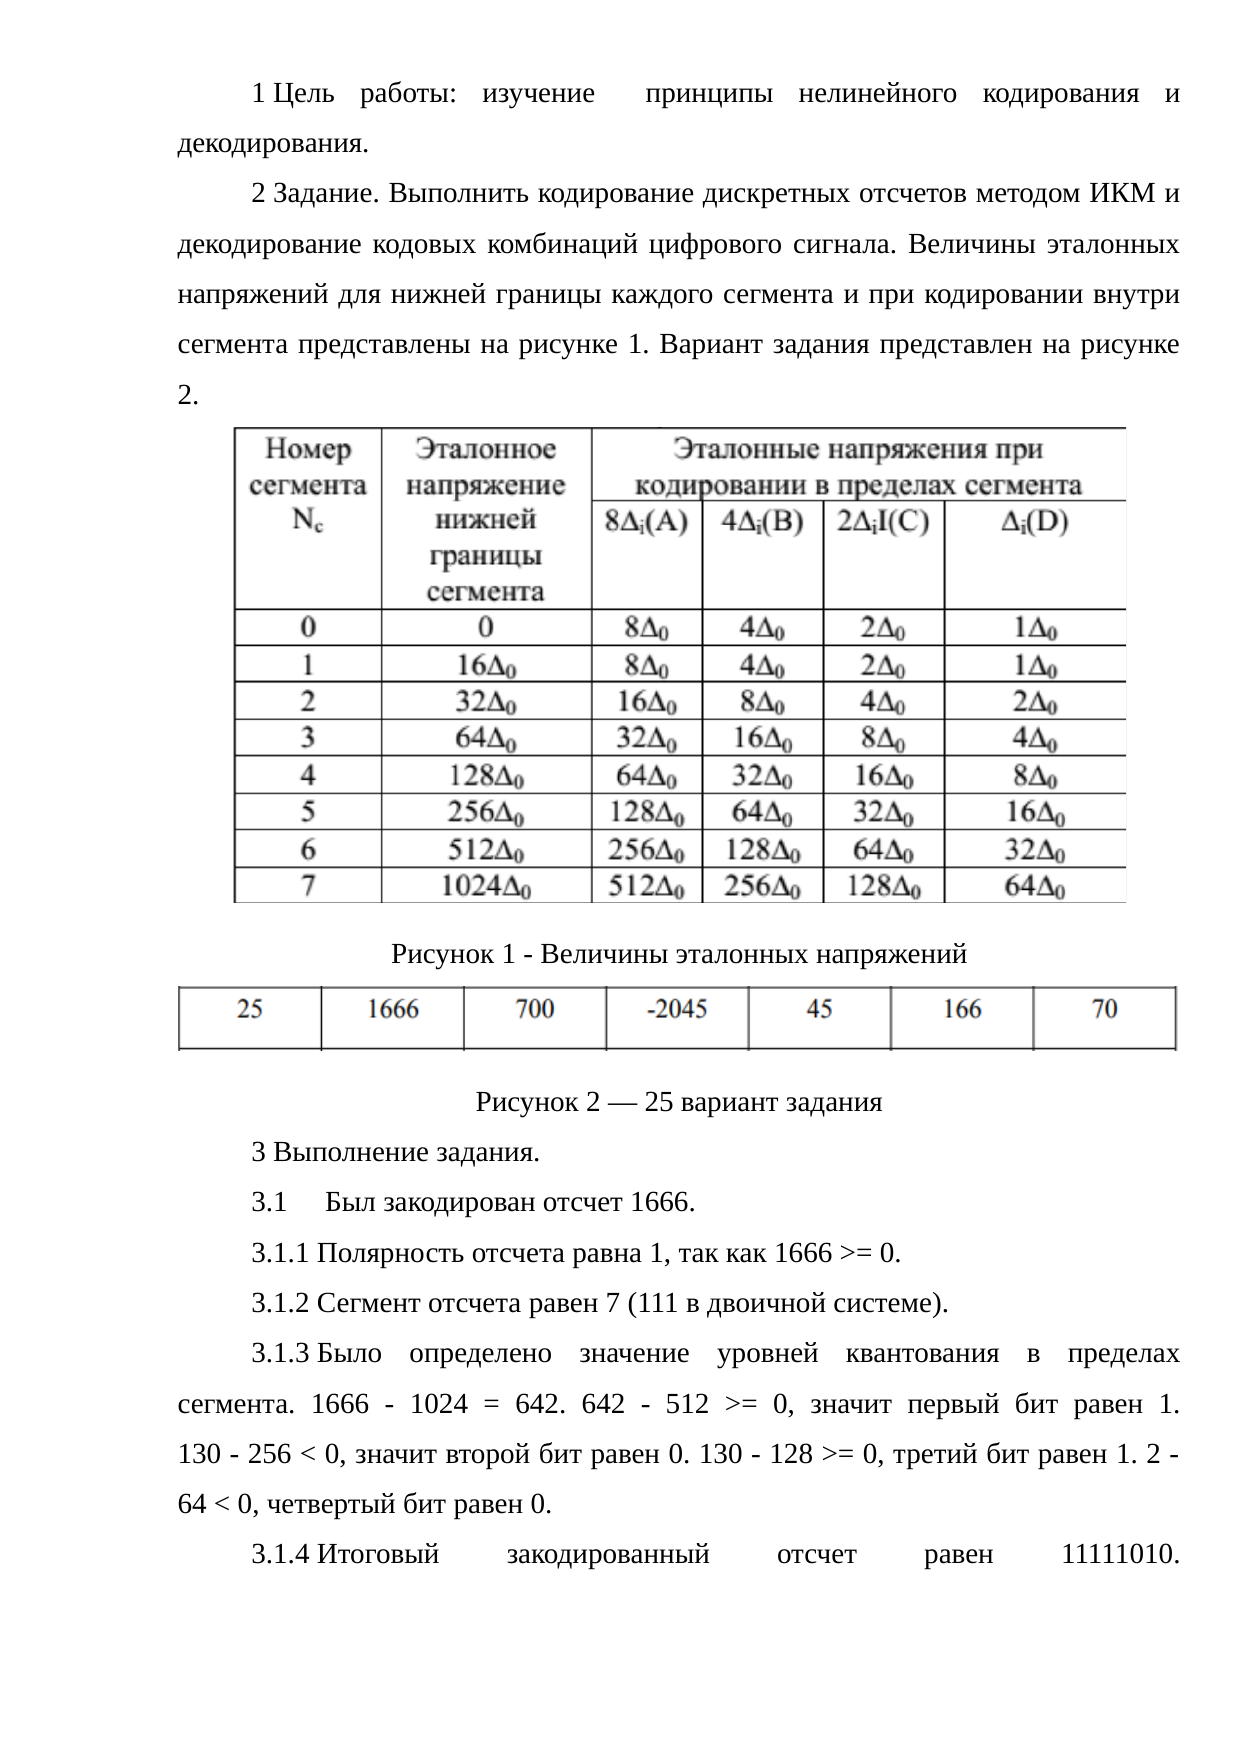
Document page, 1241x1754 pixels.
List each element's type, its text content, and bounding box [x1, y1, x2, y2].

picture [232, 427, 1127, 903]
list Цель работы: изучение принципы нелинейного кодирования и декодирования. [177, 75, 1181, 159]
picture [177, 986, 1182, 1051]
list Был закодирован отсчет 1666. [177, 1184, 1181, 1218]
text Рисунок 2 — 25 вариант задания [177, 1051, 1181, 1117]
text Рисунок 1 - Величины эталонных напряжений [177, 427, 1181, 970]
list Задание. Выполнить кодирование дискретных отсчетов методом ИКМ и декодирование кодовых комбинаций цифрового сигнала. Величины эталонных напряжений для нижней границы каждого сегмента и при кодировании внутри сегмента представлены на рисунке 1. Вариант задания представлен на рисунке 2. [177, 176, 1181, 410]
list Сегмент отсчета равен 7 (111 в двоичной системе). [177, 1285, 1181, 1319]
list Было определено значение уровней квантования в пределах сегмента. 1666 - 1024 = 642. 642 - 512 >= 0, значит первый бит равен 1. 130 - 256 < 0, значит второй бит равен 0. 130 - 128 >= 0, третий бит равен 1. 2 - 64 < 0, четвертый бит равен 0. [177, 1335, 1181, 1520]
list Полярность отсчета равна 1, так как 1666 >= 0. [177, 1235, 1181, 1268]
list Итоговый закодированный отсчет равен 11111010. [177, 1537, 1181, 1621]
list Выполнение задания. [177, 1134, 1181, 1168]
